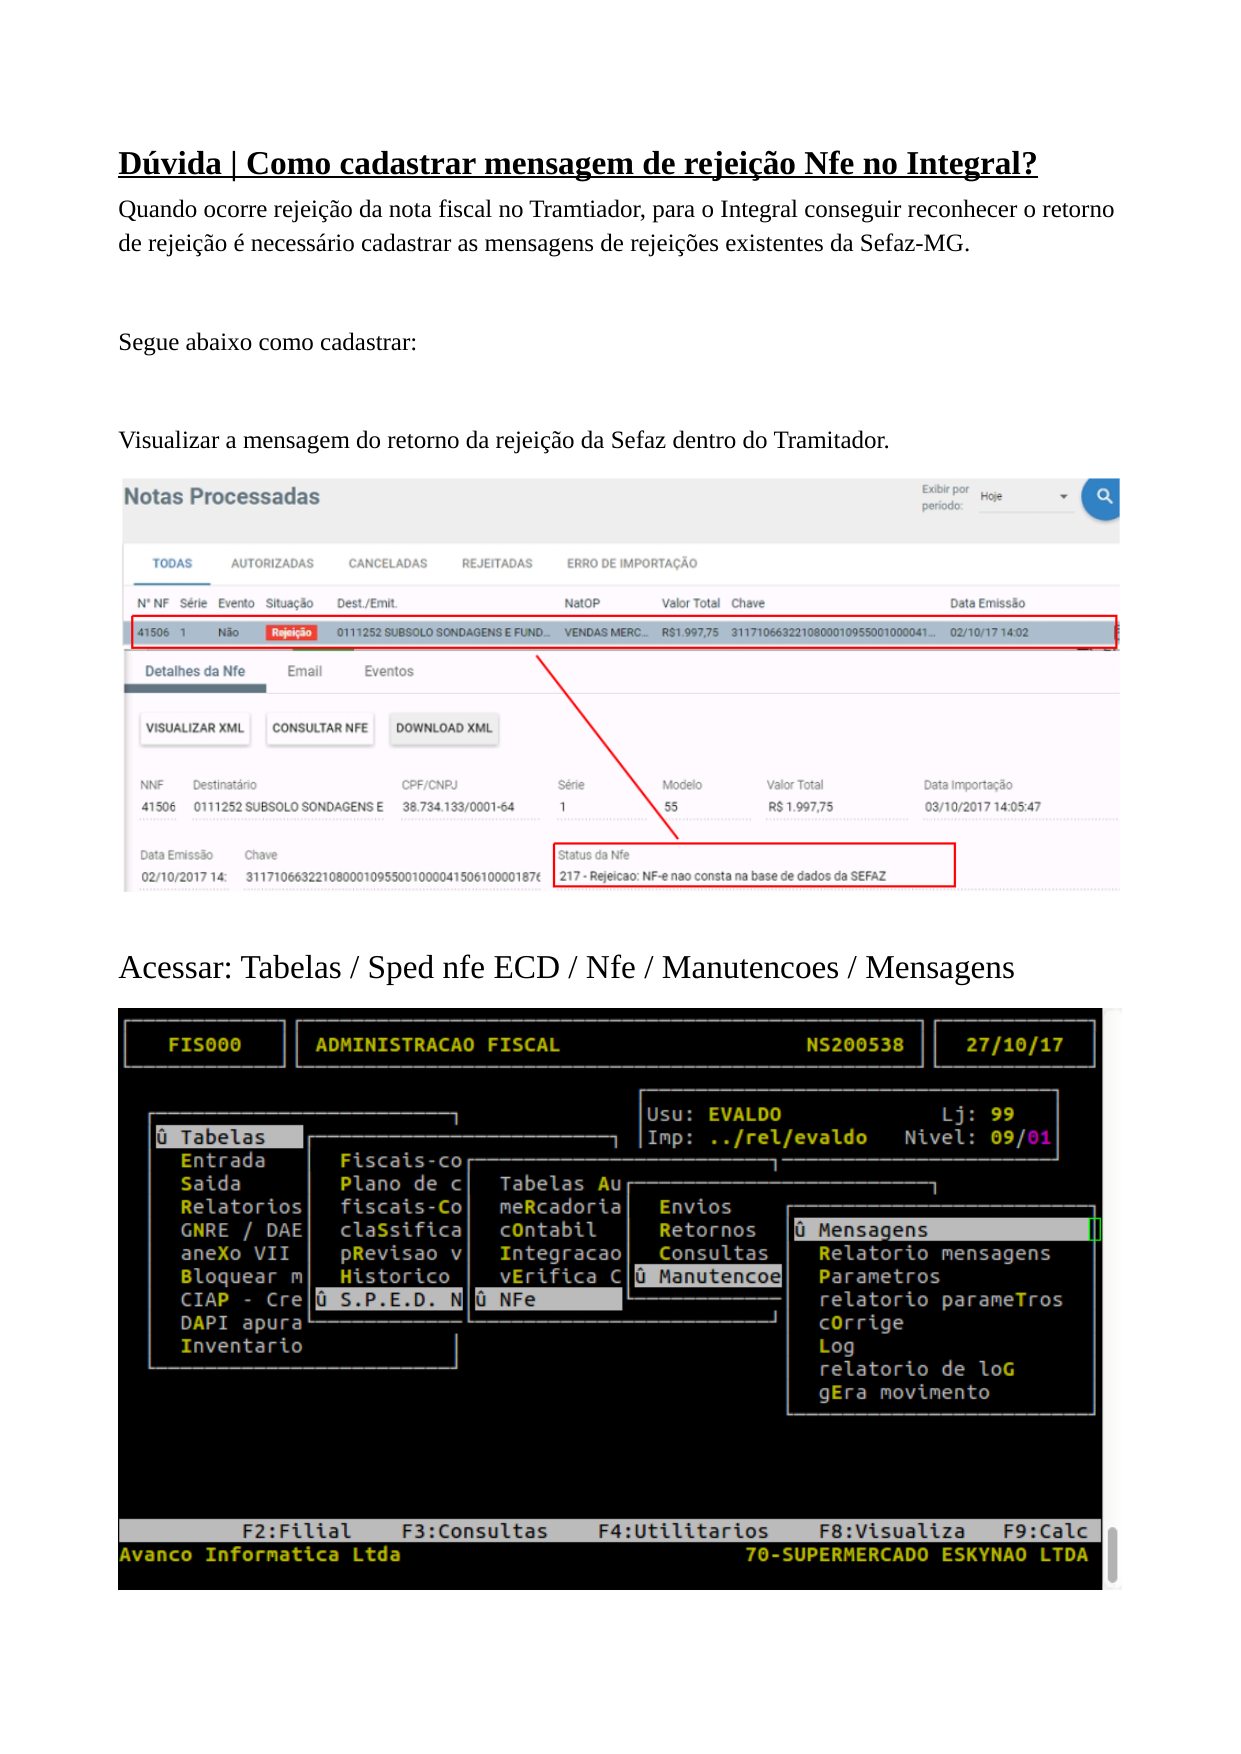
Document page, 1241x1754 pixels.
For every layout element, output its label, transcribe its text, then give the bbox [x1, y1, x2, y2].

subtitle Dúvida | Como cadastrar mensagem de rejeição Nfe no Integral? [118, 143, 1122, 181]
text Quando ocorre rejeição da nota fiscal no Tramtiador, para o Integral conseguir reconhecer o retorno de rejeição é necessário cadastrar as mensagens de rejeições existentes da Sefaz-MG. [118, 194, 1122, 257]
text Segue abaixo como cadastrar: [118, 327, 1122, 355]
picture [118, 473, 1123, 893]
text Acessar: Tabelas / Sped nfe ECD / Nfe / Manutencoes / Mensagens [118, 948, 1122, 986]
picture [118, 1008, 1123, 1590]
text Visualizar a mensagem do retorno da rejeição da Sefaz dentro do Tramitador. [118, 425, 1122, 453]
